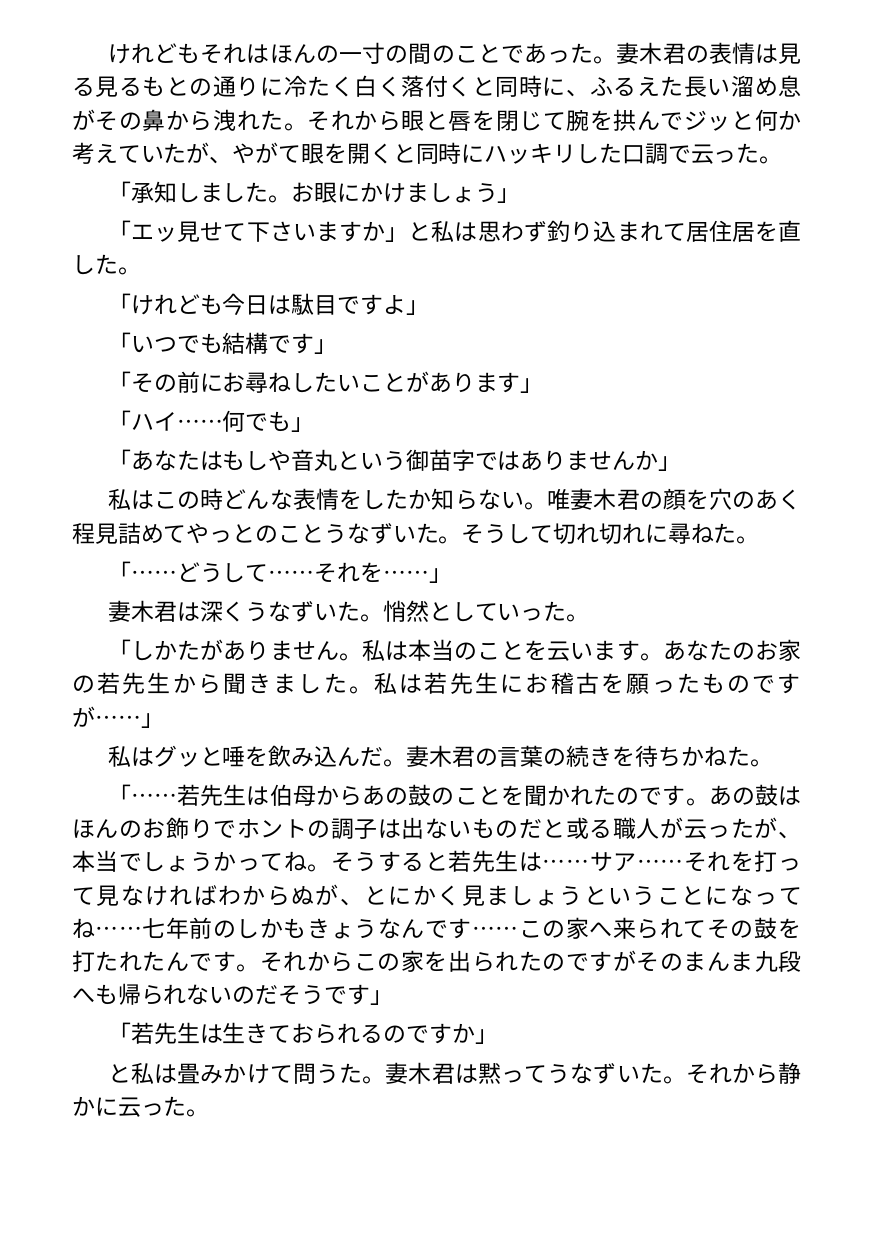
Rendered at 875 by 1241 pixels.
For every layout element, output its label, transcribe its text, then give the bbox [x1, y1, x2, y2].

text 「エッ見せて下さいますか」と私は思わず釣り込まれて居住居を直した。 [72, 214, 802, 281]
text 「承知しました。お眼にかけましょう」 [72, 175, 802, 208]
text 「ハイ……何でも」 [72, 404, 802, 437]
text 「あなたはもしや音丸という御苗字ではありませんか」 [72, 443, 802, 476]
text 私はこの時どんな表情をしたか知らない。唯妻木君の顔を穴のあく程見詰めてやっとのことうなずいた。そうして切れ切れに尋ねた。 [72, 482, 802, 549]
text 「しかたがありません。私は本当のことを云います。あなたのお家の若先生から聞きました。私は若先生にお稽古を願ったものですが……」 [72, 633, 802, 733]
text 私はグッと唾を飲み込んだ。妻木君の言葉の続きを待ちかねた。 [72, 739, 802, 772]
text 「……若先生は伯母からあの鼓のことを聞かれたのです。あの鼓はほんのお飾りでホントの調子は出ないものだと或る職人が云ったが、本当でしょうかってね。そうすると若先生は……サア……それを打って見なければわからぬが、とにかく見ましょうということになってね……七年前のしかもきょうなんです……この家へ来られてその鼓を打たれたんです。それからこの家を出られたのですがそのまんま九段へも帰られないのだそうです」 [72, 778, 802, 1010]
text 「けれども今日は駄目ですよ」 [72, 286, 802, 320]
text けれどもそれはほんの一寸の間のことであった。妻木君の表情は見る見るもとの通りに冷たく白く落付くと同時に、ふるえた長い溜め息がその鼻から洩れた。それから眼と唇を閉じて腕を拱んでジッと何か考えていたが、やがて眼を開くと同時にハッキリした口調で云った。 [72, 36, 802, 169]
text 妻木君は深くうなずいた。悄然としていった。 [72, 594, 802, 627]
text 「その前にお尋ねしたいことがあります」 [72, 365, 802, 398]
text と私は畳みかけて問うた。妻木君は黙ってうなずいた。それから静かに云った。 [72, 1056, 802, 1122]
text 「若先生は生きておられるのですか」 [72, 1016, 802, 1049]
text 「……どうして……それを……」 [72, 555, 802, 588]
text 「いつでも結構です」 [72, 326, 802, 359]
